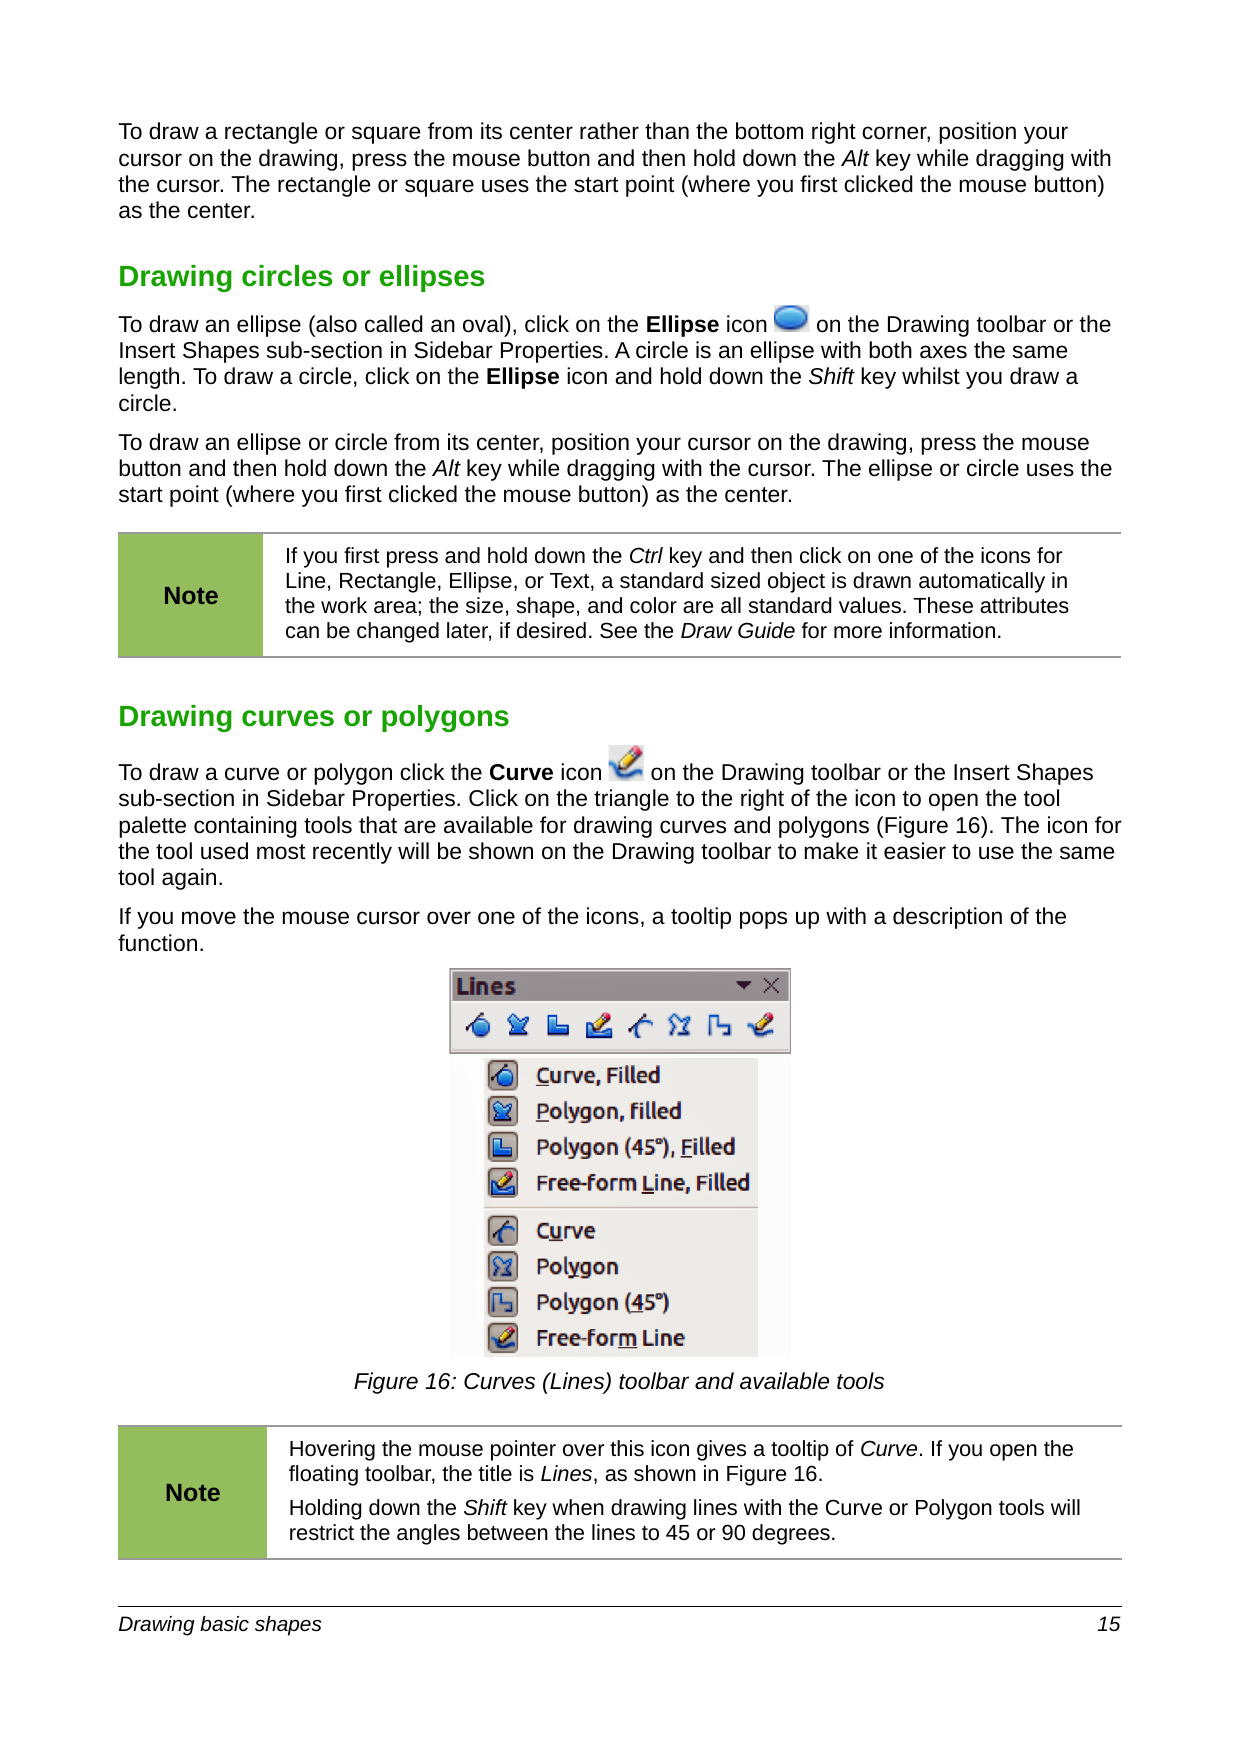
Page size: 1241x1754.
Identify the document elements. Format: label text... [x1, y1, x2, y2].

picture [774, 305, 810, 332]
table_header Note [118, 1427, 267, 1558]
text To draw an ellipse (also called an oval), click on the Ellipse icon on the Drawing toolbar or the Insert Shapes sub-section in Sidebar Properties. A circle is an ellipse with both axes the same length. To draw a circle, click on the Ellipse icon and hold down the Shift key whilst you draw a circle. [118, 305, 1122, 416]
table_header Note [118, 534, 263, 656]
text To draw a rectangle or square from its center rather than the bottom right corner, position your cursor on the drawing, press the mouse button and then hold down the Alt key while dragging with the cursor. The rectangle or square uses the start point (where you first clicked the mouse button) as the center. [118, 118, 1122, 223]
text Figure 16: Curves (Lines) toolbar and available tools [334, 1368, 906, 1394]
picture [608, 745, 644, 781]
table_header Hovering the mouse pointer over this icon gives a tooltip of Curve. If you open the floating toolbar, the title is Lines, as shown in Figure 16. Holding down the Shift key when drawing lines with the Curve or Polygon tools will restrict the angles between the lines to 45 or 90 degrees. [268, 1427, 1122, 1558]
subtitle Drawing curves or polygons [118, 699, 1122, 733]
subtitle Drawing circles or ellipses [118, 259, 1122, 293]
text To draw an ellipse or circle from its center, position your cursor on the drawing, press the mouse button and then hold down the Alt key while dragging with the cursor. The ellipse or circle uses the start point (where you first clicked the mouse button) as the center. [118, 428, 1122, 508]
text If you move the mouse cursor over one of the icons, a tooltip pops up with a description of the function. [118, 903, 1122, 956]
picture [449, 968, 791, 1357]
table_header If you first press and hold down the Ctrl key and then click on one of the icons for Line, Rectangle, Ellipse, or Text, a standard sized object is drawn automatically in the work area; the size, shape, and color are all standard values. These attributes can be changed later, if desired. See the Draw Guide for more information. [264, 534, 1121, 656]
text To draw a curve or polygon click the Curve icon on the Drawing toolbar or the Insert Shapes sub-section in Sidebar Properties. Click on the triangle to the right of the icon to open the tool palette containing tools that are available for drawing curves and polygons (Figure 16). The icon for the tool used most recently will be shown on the Drawing toolbar to make it easier to use the same tool again. [118, 745, 1122, 891]
